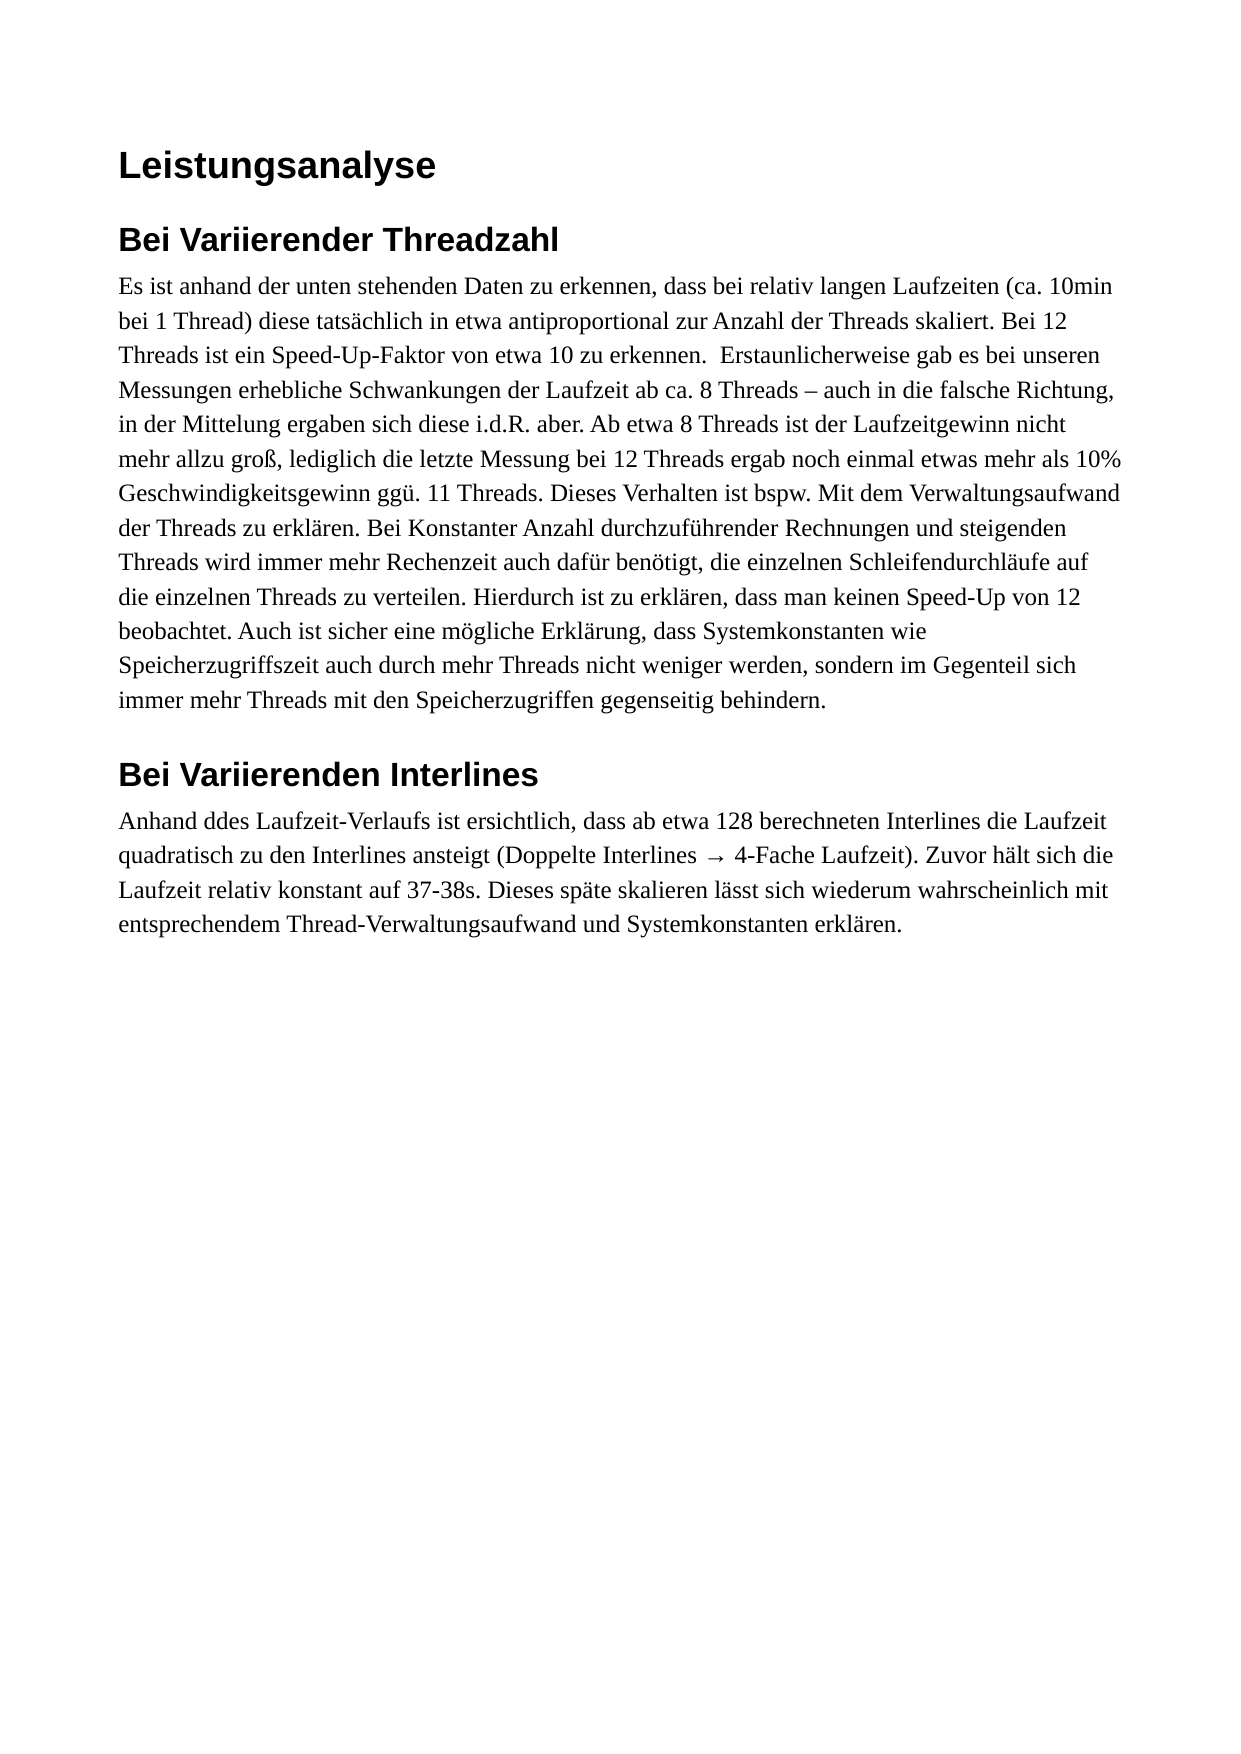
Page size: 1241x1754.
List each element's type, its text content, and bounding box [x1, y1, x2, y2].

subtitle Bei Variierender Threadzahl [118, 220, 1122, 259]
subtitle Bei Variierenden Interlines [118, 755, 1122, 793]
text Anhand ddes Laufzeit-Verlaufs ist ersichtlich, dass ab etwa 128 berechneten Interlines die Laufzeit quadratisch zu den Interlines ansteigt (Doppelte Interlines → 4-Fache Laufzeit). Zuvor hält sich die Laufzeit relativ konstant auf 37-38s. Dieses späte skalieren lässt sich wiederum wahrscheinlich mit entsprechendem Thread-Verwaltungsaufwand und Systemkonstanten erklären. [118, 806, 1122, 938]
text Es ist anhand der unten stehenden Daten zu erkennen, dass bei relativ langen Laufzeiten (ca. 10min bei 1 Thread) diese tatsächlich in etwa antiproportional zur Anzahl der Threads skaliert. Bei 12 Threads ist ein Speed-Up-Faktor von etwa 10 zu erkennen. Erstaunlicherweise gab es bei unseren Messungen erhebliche Schwankungen der Laufzeit ab ca. 8 Threads – auch in die falsche Richtung, in der Mittelung ergaben sich diese i.d.R. aber. Ab etwa 8 Threads ist der Laufzeitgewinn nicht mehr allzu groß, lediglich die letzte Messung bei 12 Threads ergab noch einmal etwas mehr als 10% Geschwindigkeitsgewinn ggü. 11 Threads. Dieses Verhalten ist bspw. Mit dem Verwaltungsaufwand der Threads zu erklären. Bei Konstanter Anzahl durchzuführender Rechnungen und steigenden Threads wird immer mehr Rechenzeit auch dafür benötigt, die einzelnen Schleifendurchläufe auf die einzelnen Threads zu verteilen. Hierdurch ist zu erklären, dass man keinen Speed-Up von 12 beobachtet. Auch ist sicher eine mögliche Erklärung, dass Systemkonstanten wie Speicherzugriffszeit auch durch mehr Threads nicht weniger werden, sondern im Gegenteil sich immer mehr Threads mit den Speicherzugriffen gegenseitig behindern. [118, 271, 1122, 714]
subtitle Leistungsanalyse [118, 143, 1122, 187]
